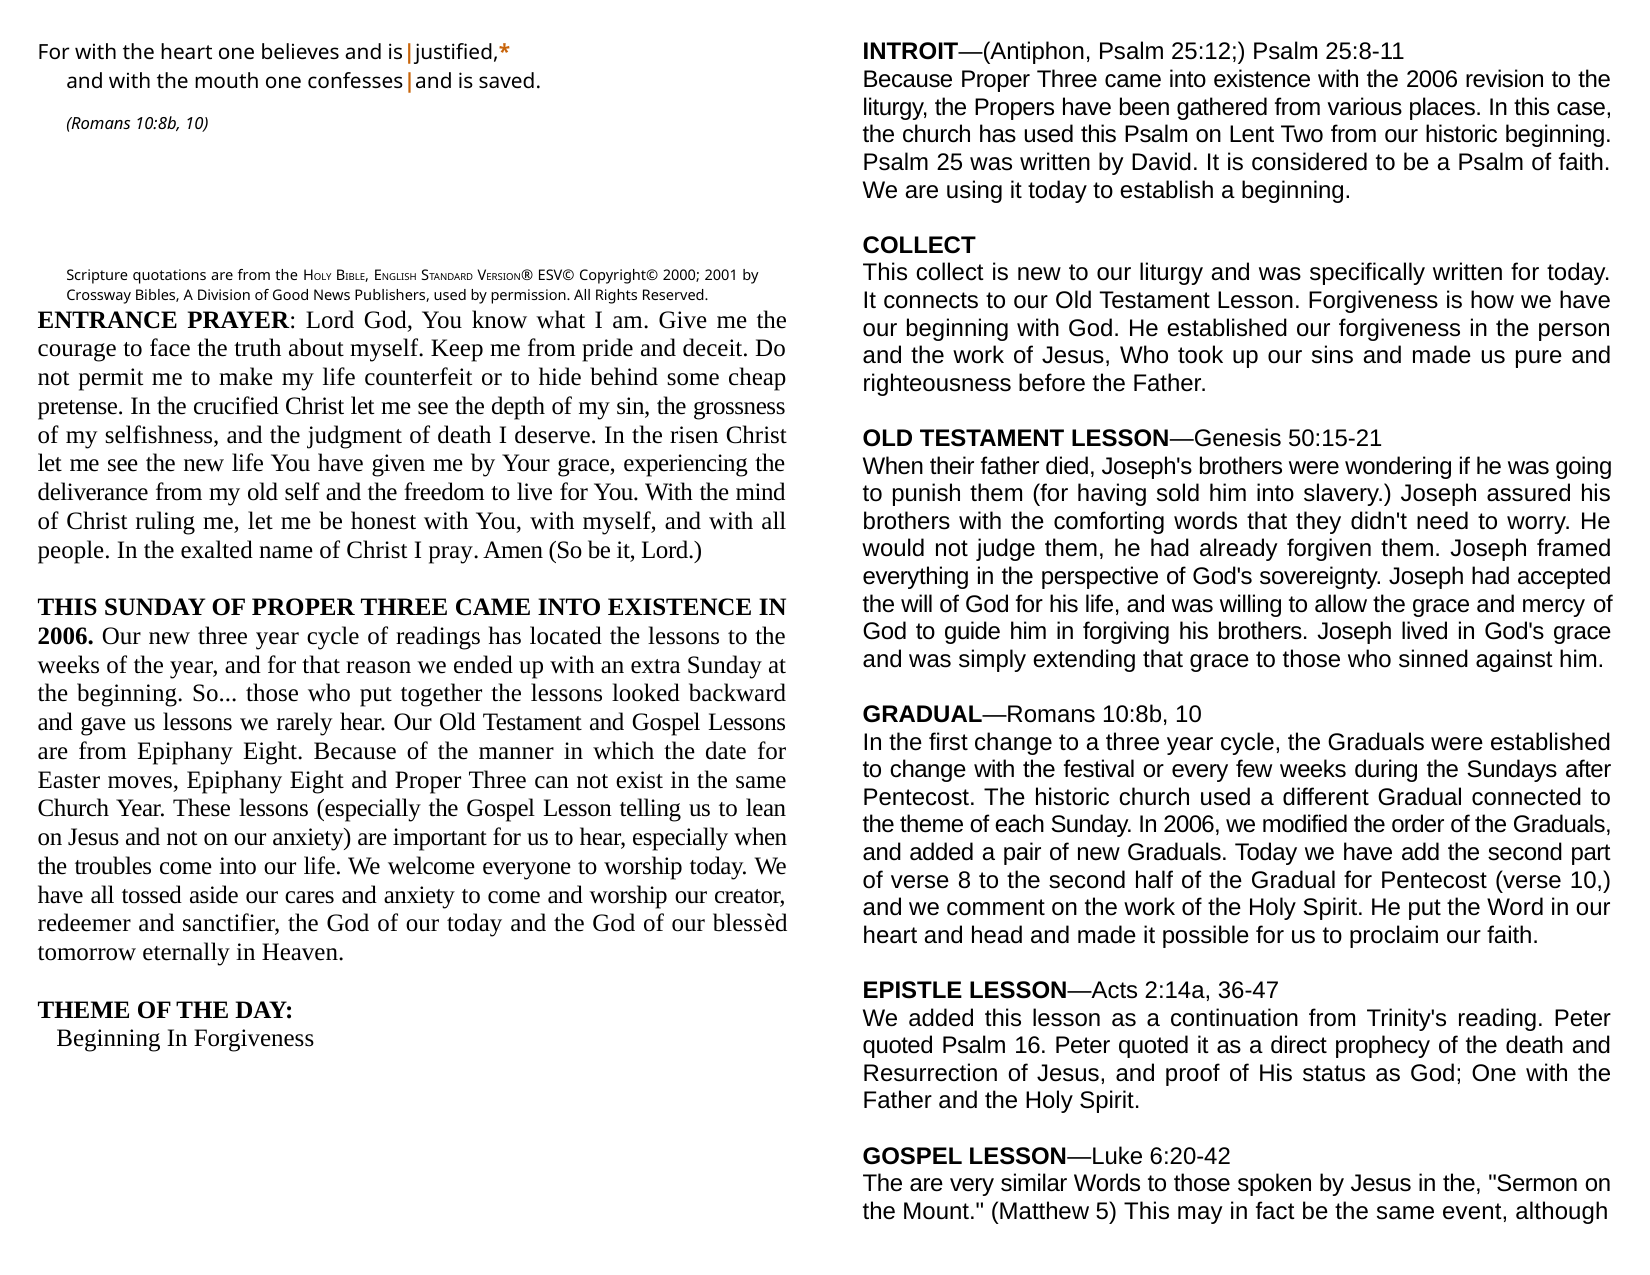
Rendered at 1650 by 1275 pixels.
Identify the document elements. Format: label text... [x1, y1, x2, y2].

text INTROIT—(Antiphon, Psalm 25:12;) Psalm 25:8-11 [862, 37, 1612, 65]
text ENTRANCE PRAYER: Lord God, You know what I am. Give me the courage to face the truth about myself. Keep me from pride and deceit. Do not permit me to make my life counterfeit or to hide behind some cheap pretense. In the crucified Christ let me see the depth of my sin, the grossness of my selfishness, and the judgment of death I deserve. In the risen Christ let me see the new life You have given me by Your grace, experiencing the deliverance from my old self and the freedom to live for You. With the mind of Christ ruling me, let me be honest with You, with myself, and with all people. In the exalted name of Christ I pray. Amen (So be it, Lord.) [37, 305, 787, 563]
text (Romans 10:8b, 10) [66, 111, 787, 134]
text THEME OF THE DAY: [37, 995, 787, 1023]
text Beginning In Forgiveness [37, 1023, 787, 1052]
text Because Proper Three came into existence with the 2006 revision to the liturgy, the Propers have been gathered from various places. In this case, the church has used this Psalm on Lent Two from our historic beginning. Psalm 25 was written by David. It is considered to be a Psalm of faith. We are using it today to establish a beginning. [862, 65, 1612, 203]
text and with the mouth one confesses|and is saved. [66, 66, 787, 94]
text COLLECT [862, 231, 1612, 258]
text OLD TESTAMENT LESSON—Genesis 50:15-21 [862, 424, 1612, 452]
text Scripture quotations are from the Holy Bible, English Standard Version® ESV© Copyright© 2000; 2001 by Crossway Bibles, A Division of Good News Publishers, used by permission. All Rights Reserved. [66, 265, 759, 305]
text In the first change to a three year cycle, the Graduals were established to change with the festival or every few weeks during the Sundays after Pentecost. The historic church used a different Gradual connected to the theme of each Sunday. In 2006, we modified the order of the Graduals, and added a pair of new Graduals. Today we have add the second part of verse 8 to the second half of the Gradual for Pentecost (verse 10,) and we comment on the work of the Holy Spirit. He put the Word in our heart and head and made it possible for us to proclaim our faith. [862, 728, 1612, 948]
text When their father died, Joseph's brothers were wondering if he was going to punish them (for having sold him into slavery.) Joseph assured his brothers with the comforting words that they didn't need to worry. He would not judge them, he had already forgiven them. Joseph framed everything in the perspective of God's sovereignty. Joseph had accepted the will of God for his life, and was willing to allow the grace and mercy of God to guide him in forgiving his brothers. Joseph lived in God's grace and was simply extending that grace to those who sinned against him. [862, 452, 1612, 672]
text EPISTLE LESSON—Acts 2:14a, 36-47 [862, 976, 1612, 1004]
text We added this lesson as a continuation from Trinity's reading. Peter quoted Psalm 16. Peter quoted it as a direct prophecy of the death and Resurrection of Jesus, and proof of His status as God; One with the Father and the Holy Spirit. [862, 1004, 1612, 1114]
text THIS SUNDAY OF PROPER THREE CAME INTO EXISTENCE IN 2006. Our new three year cycle of readings has located the lessons to the weeks of the year, and for that reason we ended up with an extra Sunday at the beginning. So... those who put together the lessons looked backward and gave us lessons we rarely hear. Our Old Testament and Gospel Lessons are from Epiphany Eight. Because of the manner in which the date for Easter moves, Epiphany Eight and Proper Three can not exist in the same Church Year. These lessons (especially the Gospel Lesson telling us to lean on Jesus and not on our anxiety) are important for us to hear, especially when the troubles come into our life. We welcome everyone to worship today. We have all tossed aside our cares and anxiety to come and worship our creator, redeemer and sanctifier, the God of our today and the God of our blessèd tomorrow eternally in Heaven. [37, 592, 787, 966]
text GRADUAL—Romans 10:8b, 10 [862, 700, 1612, 728]
text This collect is new to our liturgy and was specifically written for today. It connects to our Old Testament Lesson. Forgiveness is how we have our beginning with God. He established our forgiveness in the person and the work of Jesus, Who took up our sins and made us pure and righteousness before the Father. [862, 258, 1612, 396]
text For with the heart one believes and is|justified,* [37, 37, 787, 66]
text The are very similar Words to those spoken by Jesus in the, "Sermon on the Mount." (Matthew 5) This may in fact be the same event, although [862, 1169, 1612, 1224]
text GOSPEL LESSON—Luke 6:20-42 [862, 1142, 1612, 1169]
